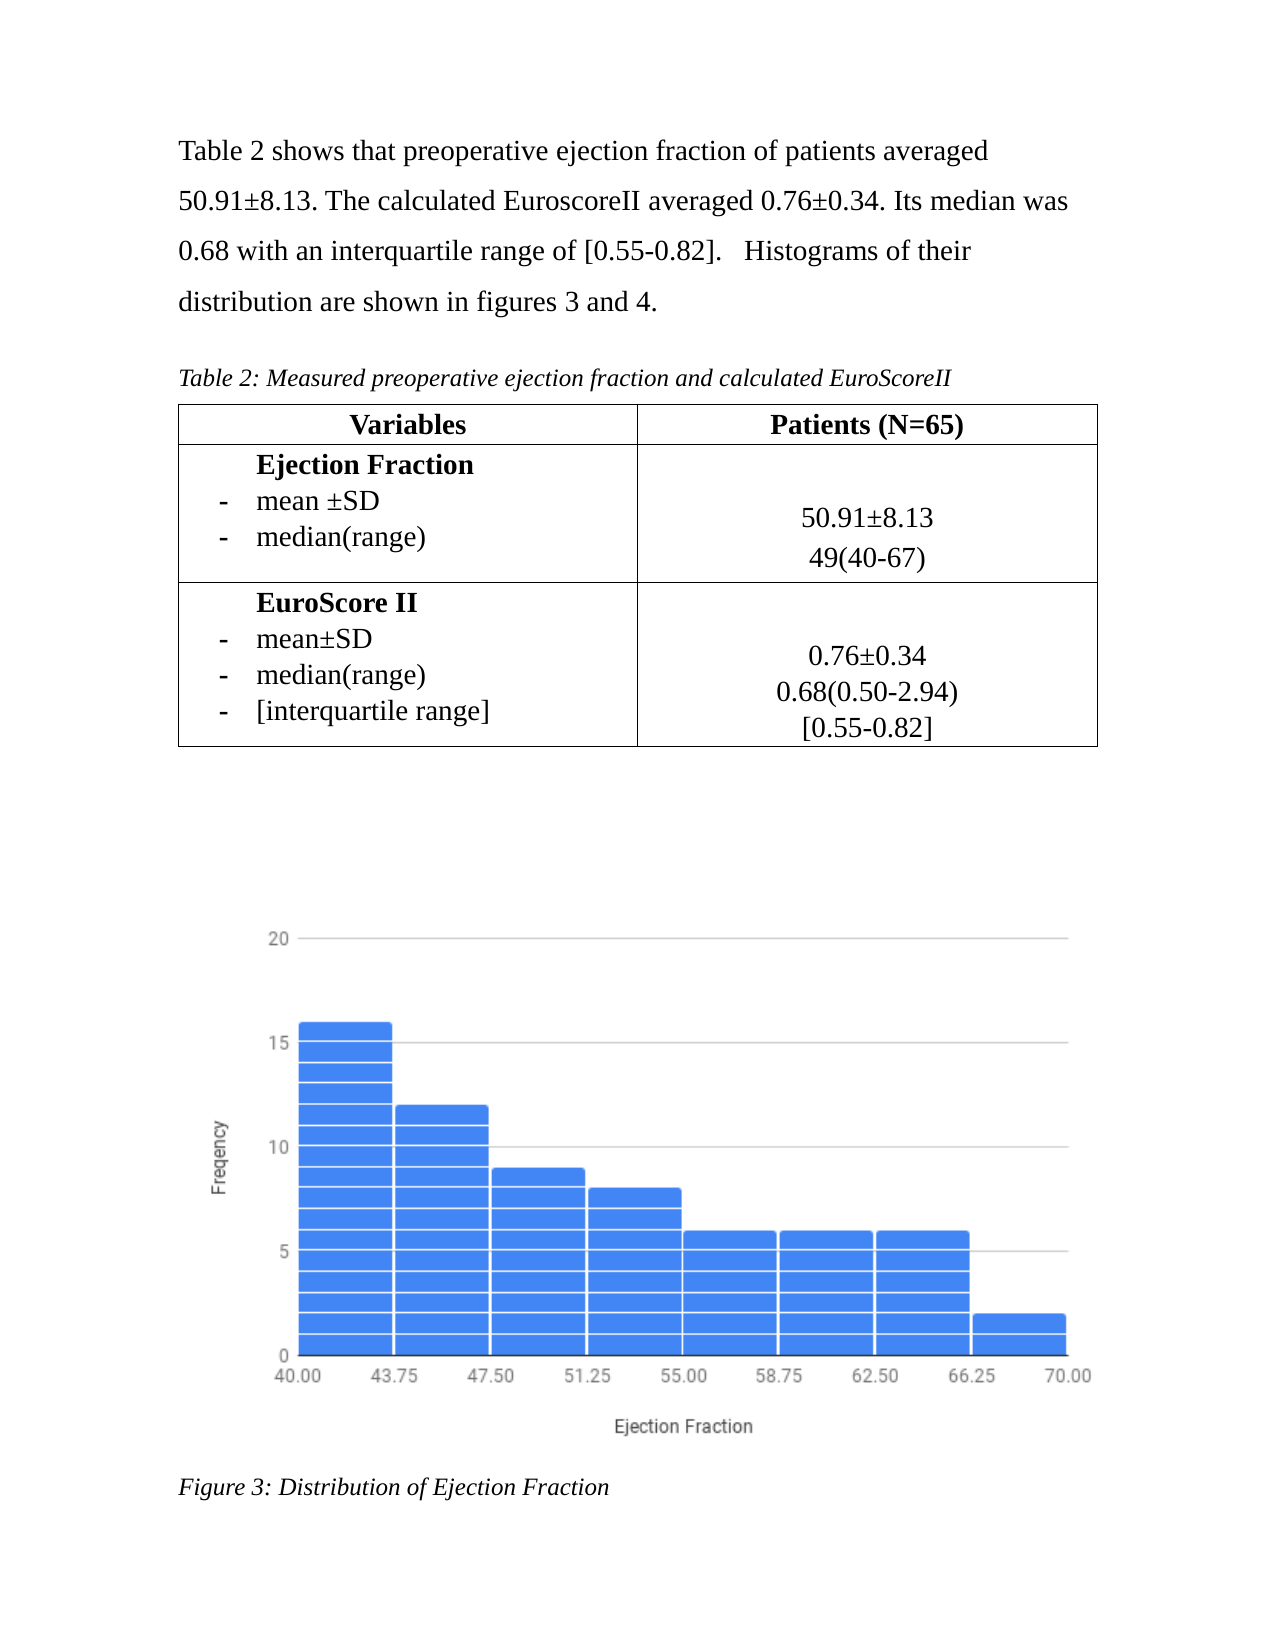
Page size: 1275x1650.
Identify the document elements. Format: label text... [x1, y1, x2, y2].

table_cell EuroScore II mean±SD median(range) [interquartile range] [179, 583, 637, 746]
table_cell 50.91±8.13 49(40-67) [638, 445, 1097, 582]
text Table 2: Measured preoperative ejection fraction and calculated EuroScoreII [178, 363, 1097, 392]
text Figure 3: Distribution of Ejection Fraction [178, 1467, 1097, 1500]
table_header Variables [179, 405, 637, 444]
text Table 2 shows that preoperative ejection fraction of patients averaged 50.91±8.13. The calculated EuroscoreII averaged 0.76±0.34. Its median was 0.68 with an interquartile range of [0.55-0.82]. Histograms of their distribution are shown in figures 3 and 4. [178, 133, 1097, 317]
table_cell 0.76±0.34 0.68(0.50-2.94) [0.55-0.82] [638, 583, 1097, 746]
table_cell Ejection Fraction mean ±SD median(range) [179, 445, 637, 582]
table_header Patients (N=65) [638, 405, 1097, 444]
picture [178, 898, 1097, 1467]
